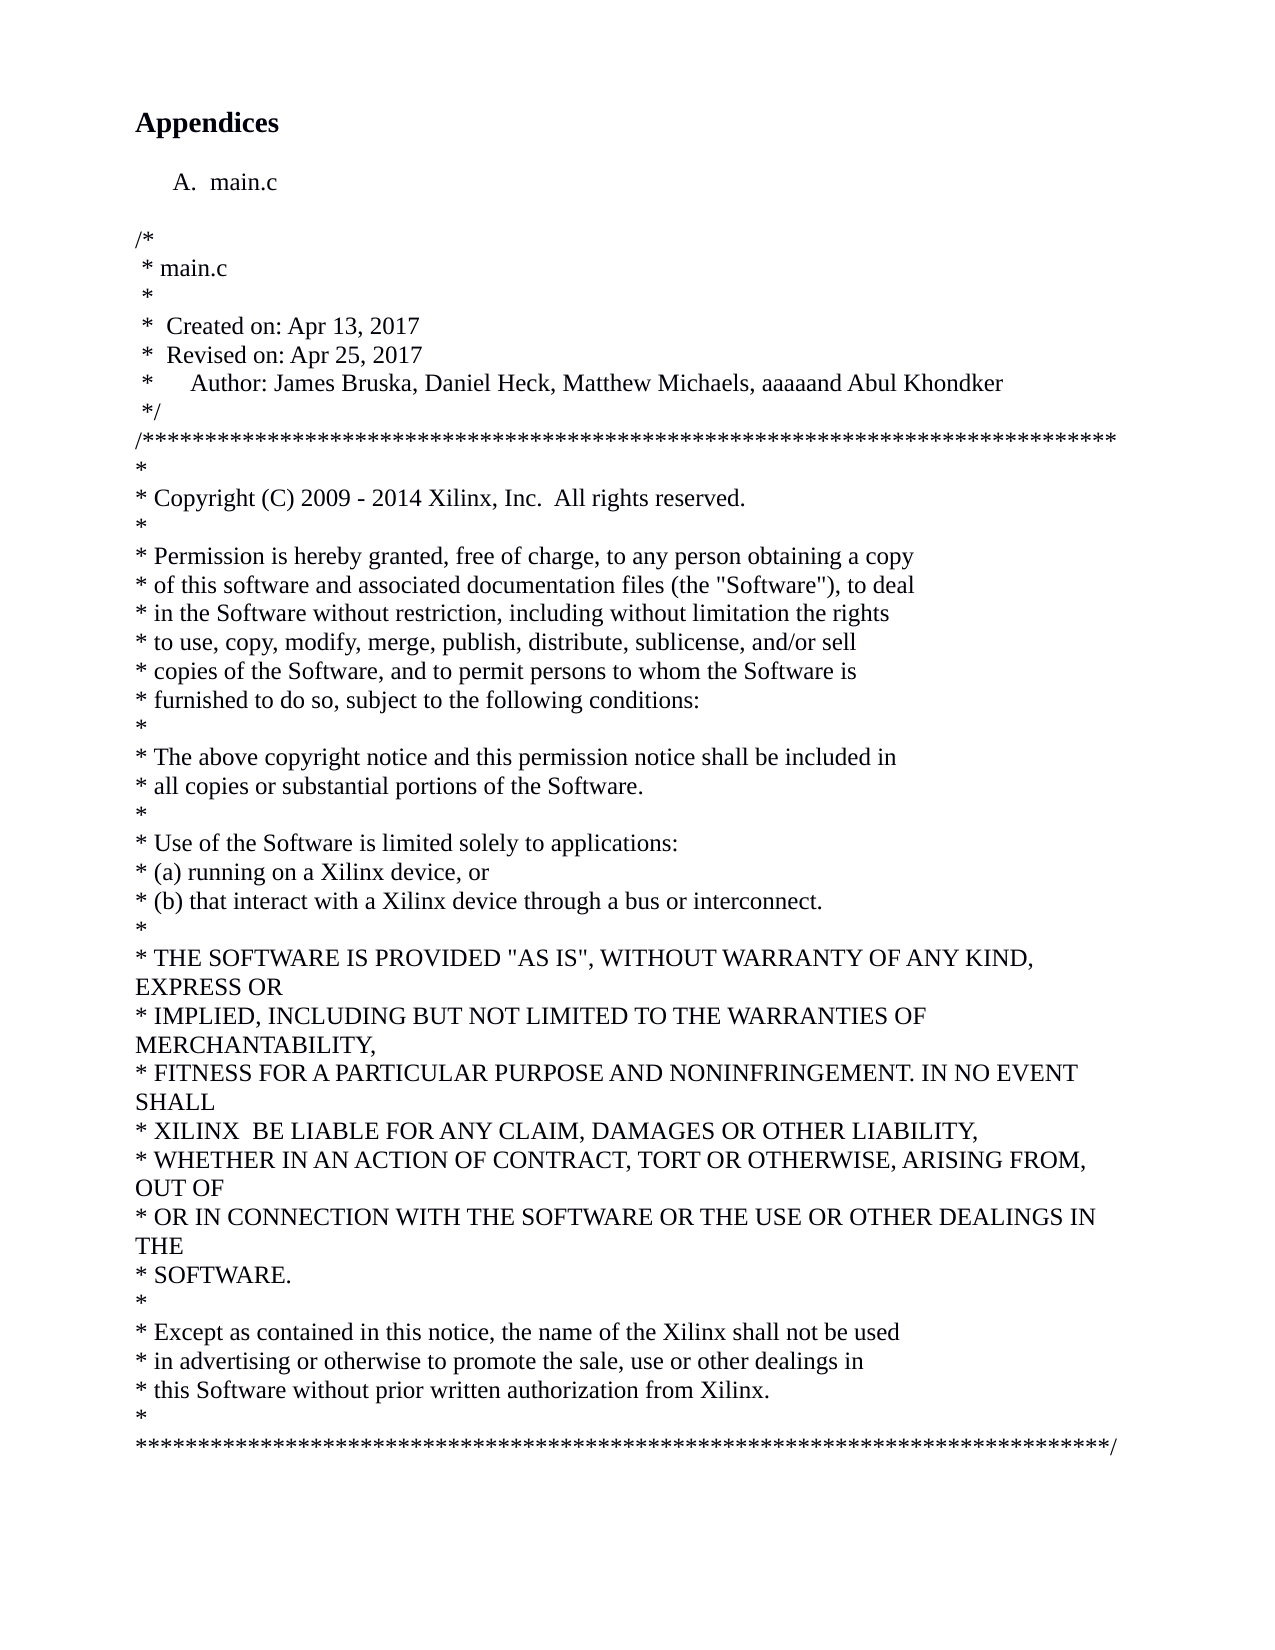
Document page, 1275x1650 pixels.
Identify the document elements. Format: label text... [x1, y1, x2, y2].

list * SOFTWARE. [135, 1260, 1125, 1288]
list * furnished to do so, subject to the following conditions: [135, 685, 1125, 713]
list * Except as contained in this notice, the name of the Xilinx shall not be used [135, 1317, 1125, 1346]
list * in the Software without restriction, including without limitation the rights [135, 598, 1125, 627]
list * all copies or substantial portions of the Software. [135, 771, 1125, 800]
list * Copyright (C) 2009 - 2014 Xilinx, Inc. All rights reserved. [135, 483, 1125, 512]
list * of this software and associated documentation files (the "Software"), to deal [135, 570, 1125, 598]
list * IMPLIED, INCLUDING BUT NOT LIMITED TO THE WARRANTIES OF MERCHANTABILITY, [135, 1001, 1125, 1058]
list * [135, 800, 1125, 828]
list * THE SOFTWARE IS PROVIDED "AS IS", WITHOUT WARRANTY OF ANY KIND, EXPRESS OR [135, 943, 1125, 1001]
list * Revised on: Apr 25, 2017 [135, 340, 1125, 368]
list */ [135, 397, 1125, 426]
list ******************************************************************************/ [135, 1432, 1125, 1461]
list * main.c [135, 253, 1125, 282]
list * XILINX BE LIABLE FOR ANY CLAIM, DAMAGES OR OTHER LIABILITY, [135, 1116, 1125, 1145]
list main.c [172, 167, 1125, 196]
list * OR IN CONNECTION WITH THE SOFTWARE OR THE USE OR OTHER DEALINGS IN THE [135, 1202, 1125, 1260]
list /****************************************************************************** [135, 426, 1125, 455]
list * FITNESS FOR A PARTICULAR PURPOSE AND NONINFRINGEMENT. IN NO EVENT SHALL [135, 1058, 1125, 1116]
list * The above copyright notice and this permission notice shall be included in [135, 742, 1125, 771]
list * (a) running on a Xilinx device, or [135, 857, 1125, 886]
list * [135, 1288, 1125, 1317]
list * [135, 1403, 1125, 1432]
list * [135, 455, 1125, 483]
list * WHETHER IN AN ACTION OF CONTRACT, TORT OR OTHERWISE, ARISING FROM, OUT OF [135, 1145, 1125, 1202]
list /* [135, 225, 1125, 253]
list * [135, 512, 1125, 541]
list * Author: James Bruska, Daniel Heck, Matthew Michaels, aaaaand Abul Khondker [135, 368, 1125, 397]
list * [135, 713, 1125, 742]
list * Created on: Apr 13, 2017 [135, 311, 1125, 340]
list * copies of the Software, and to permit persons to whom the Software is [135, 656, 1125, 685]
list * [135, 915, 1125, 943]
list * in advertising or otherwise to promote the sale, use or other dealings in [135, 1346, 1125, 1375]
list * to use, copy, modify, merge, publish, distribute, sublicense, and/or sell [135, 627, 1125, 656]
list * this Software without prior written authorization from Xilinx. [135, 1375, 1125, 1403]
list * [135, 282, 1125, 311]
text Appendices [135, 105, 1125, 138]
list * (b) that interact with a Xilinx device through a bus or interconnect. [135, 886, 1125, 915]
list * Permission is hereby granted, free of charge, to any person obtaining a copy [135, 541, 1125, 570]
list * Use of the Software is limited solely to applications: [135, 828, 1125, 857]
